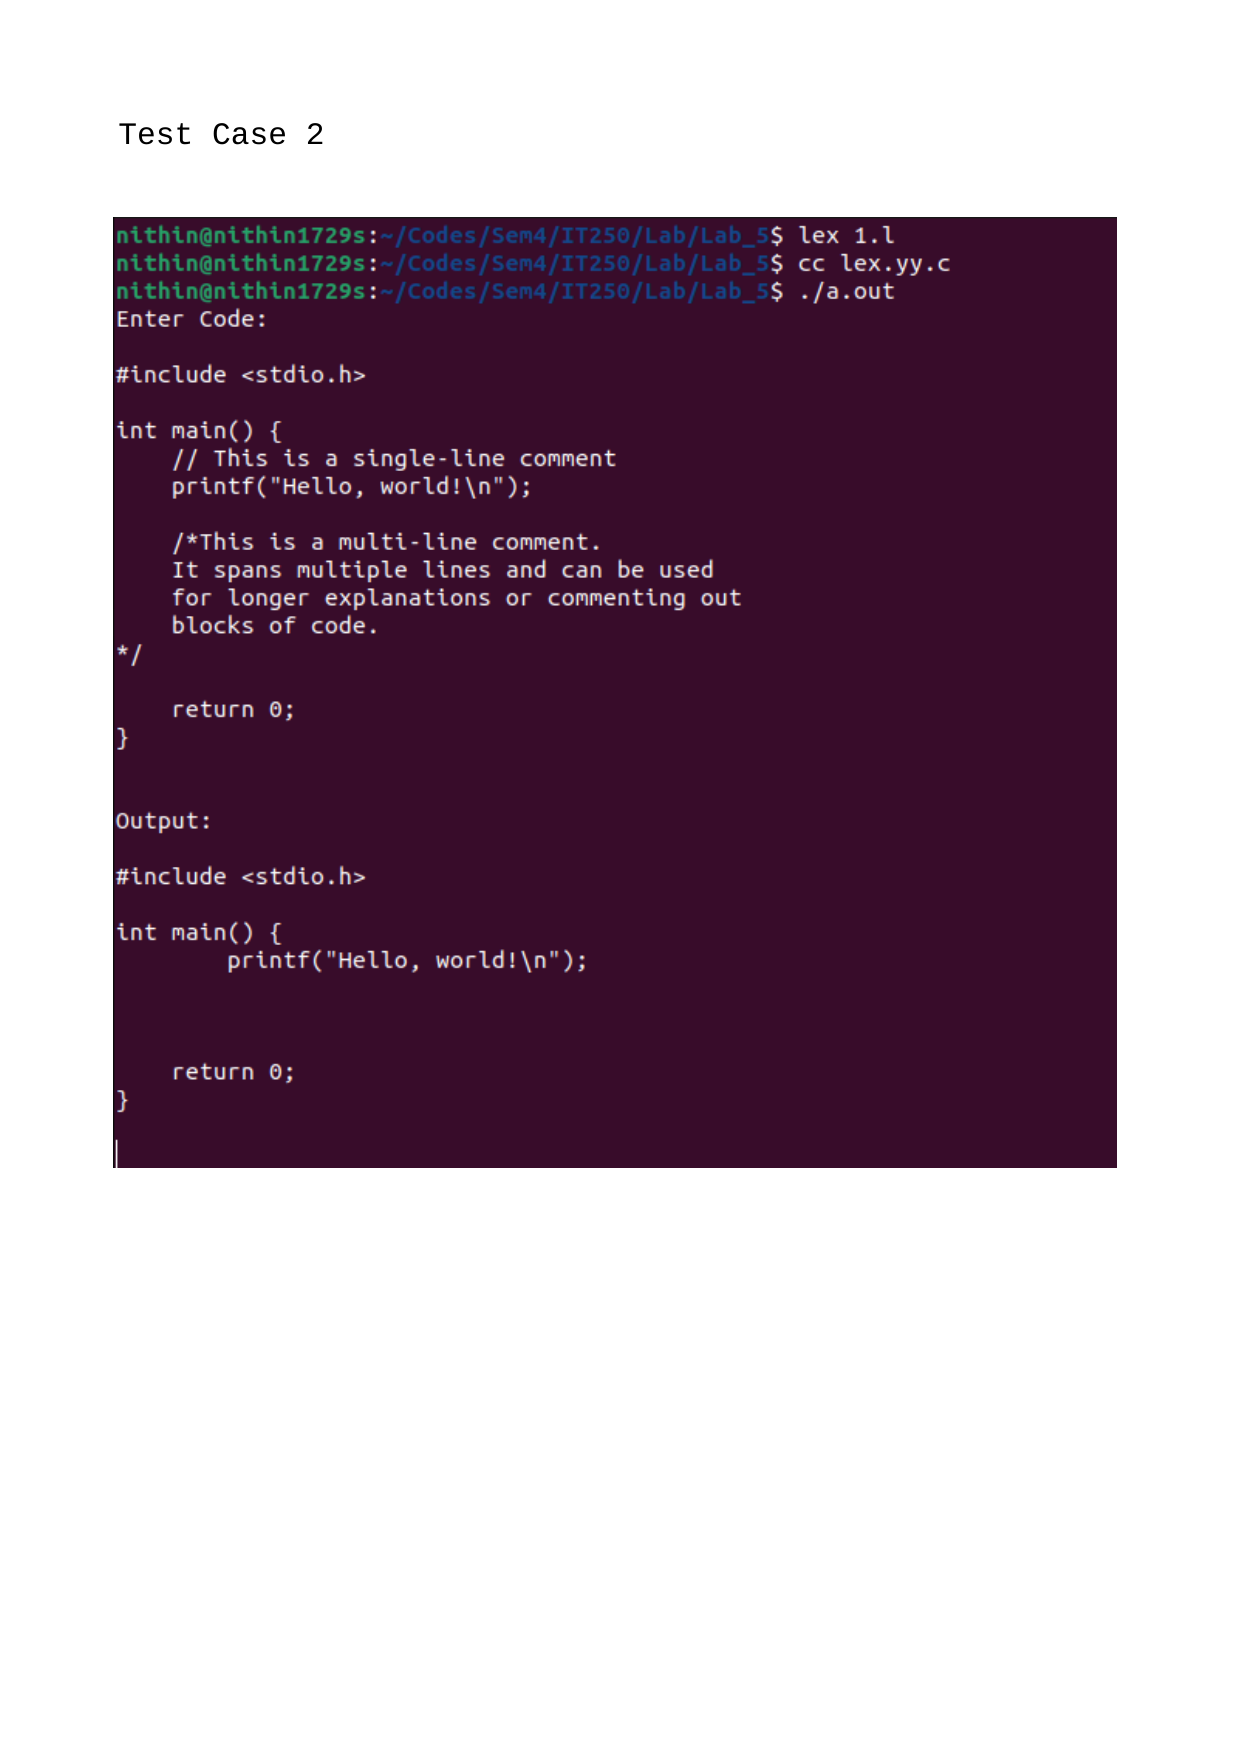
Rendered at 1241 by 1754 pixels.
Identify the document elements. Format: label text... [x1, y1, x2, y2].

text Test Case 2 [118, 118, 1122, 153]
picture [113, 217, 1117, 1168]
